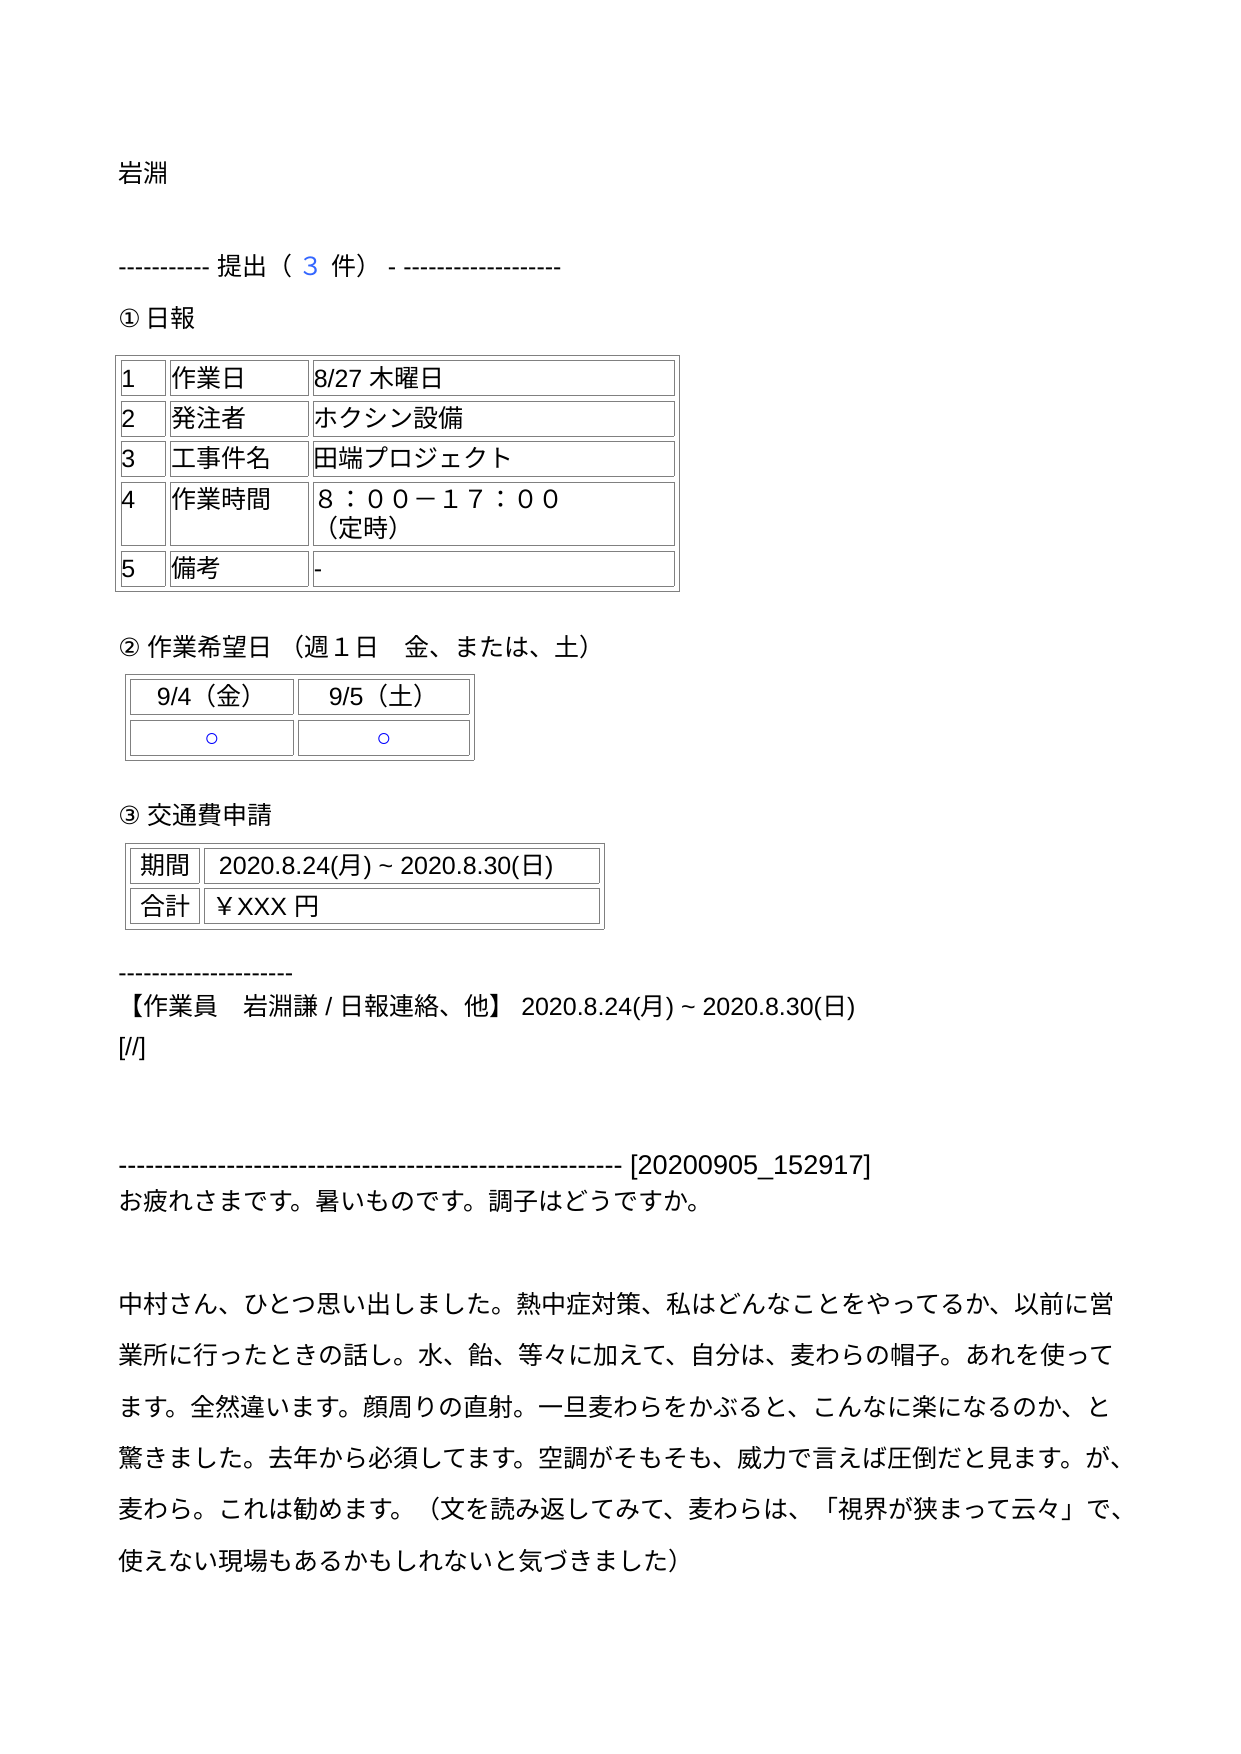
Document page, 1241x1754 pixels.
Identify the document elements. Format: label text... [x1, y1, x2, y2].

text 中村さん、ひとつ思い出しました。熱中症対策、私はどんなことをやってるか、以前に営業所に行ったときの話し。水、飴、等々に加えて、自分は、麦わらの帽子。あれを使ってます。全然違います。顔周りの直射。一旦麦わらをかぶると、こんなに楽になるのか、と驚きました。去年から必須してます。空調がそもそも、威力で言えば圧倒だと見ます。が、麦わら。これは勧めます。（文を読み返してみて、麦わらは、「視界が狭まって云々」で、使えない現場もあるかもしれないと気づきました） [118, 1290, 1122, 1576]
text --------------------- [118, 957, 1122, 986]
text ② 作業希望日 （週１日 金、または、土） [118, 632, 1122, 661]
table_header 9/5（土） [296, 675, 471, 714]
table_cell ￥XXX 円 [202, 883, 602, 923]
text ①日報 [118, 303, 1122, 332]
text -------------------------------------------------------- [20200905_152917] [118, 1149, 1122, 1181]
text 【作業員 岩淵謙 / 日報連絡、他】 2020.8.24(月) ~ 2020.8.30(日) [118, 992, 1122, 1021]
table_cell ８：００－１７：００ （定時） [310, 476, 677, 545]
table_header 9/4（金） [128, 675, 296, 714]
table_cell ○ [128, 714, 296, 754]
table_cell ホクシン設備 [310, 395, 677, 436]
table_cell 4 [118, 476, 168, 545]
table_cell 5 [118, 545, 168, 586]
table_cell 作業時間 [168, 476, 310, 545]
table_cell 備考 [168, 545, 310, 586]
table_cell 工事件名 [168, 436, 310, 476]
text ③ 交通費申請 [118, 801, 1122, 830]
table_cell - [314, 552, 674, 586]
table_cell - [310, 545, 677, 586]
table_cell 田端プロジェクト [310, 436, 677, 476]
table_header 期間 [128, 844, 202, 883]
table_cell 合計 [128, 883, 202, 923]
text ----------- 提出（ ３ 件） - ------------------- [118, 252, 1122, 281]
table_cell 3 [118, 436, 168, 476]
text 岩淵 [118, 159, 1122, 188]
table_header 作業日 [168, 356, 310, 395]
table_cell ○ [296, 714, 471, 754]
table_header 8/27 木曜日 [310, 356, 677, 395]
table_cell 2 [118, 395, 168, 436]
table_cell 発注者 [168, 395, 310, 436]
table_header 2020.8.24(月) ~ 2020.8.30(日) [202, 844, 602, 883]
table_header 1 [118, 356, 168, 395]
text [//] [118, 1032, 1122, 1060]
text お疲れさまです。暑いものです。調子はどうですか。 [118, 1187, 1122, 1216]
